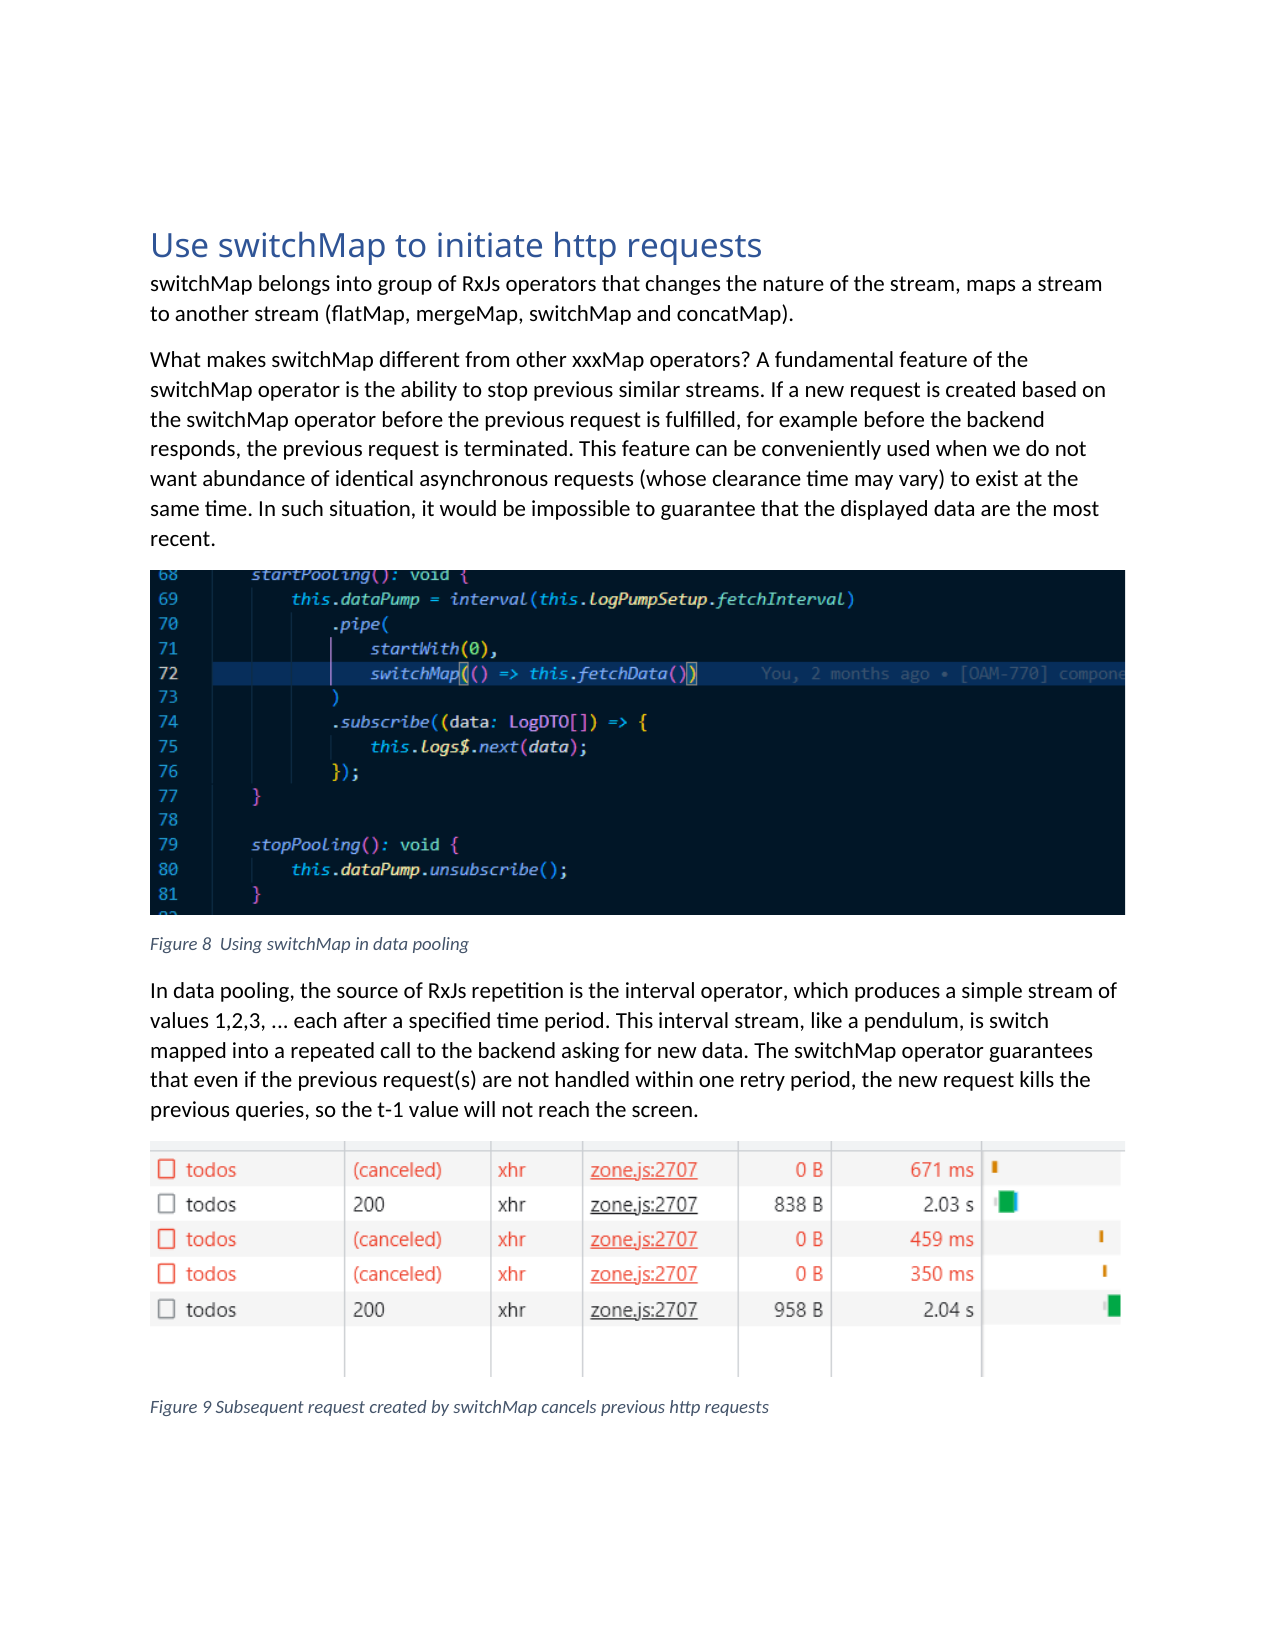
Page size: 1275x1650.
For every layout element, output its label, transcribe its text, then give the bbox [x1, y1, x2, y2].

text In data pooling, the source of RxJs repetition is the interval operator, which produces a simple stream of values 1,2,3, ... each after a specified time period. This interval stream, like a pendulum, is switch mapped into a repeated call to the backend asking for new data. The switchMap operator guarantees that even if the previous request(s) are not handled within one retry period, the new request kills the previous queries, so the t-1 value will not reach the screen. [150, 976, 1125, 1123]
subtitle Use switchMap to initiate http requests [150, 221, 1125, 267]
text What makes switchMap different from other xxxMap operators? A fundamental feature of the switchMap operator is the ability to stop previous similar streams. If a new request is created based on the switchMap operator before the previous request is fulfilled, for example before the backend responds, the previous request is terminated. This feature can be conveniently used when we do not want abundance of identical asynchronous requests (whose clearance time may vary) to exist at the same time. In such situation, it would be impossible to guarantee that the displayed data are the most recent. [150, 346, 1125, 552]
text switchMap belongs into group of RxJs operators that changes the nature of the stream, maps a stream to another stream (flatMap, mergeMap, switchMap and concatMap). [150, 269, 1125, 327]
text Figure 8 Using switchMap in data pooling [150, 933, 1125, 956]
text Figure 9 Subsequent request created by switchMap cancels previous http requests [150, 1395, 1125, 1418]
